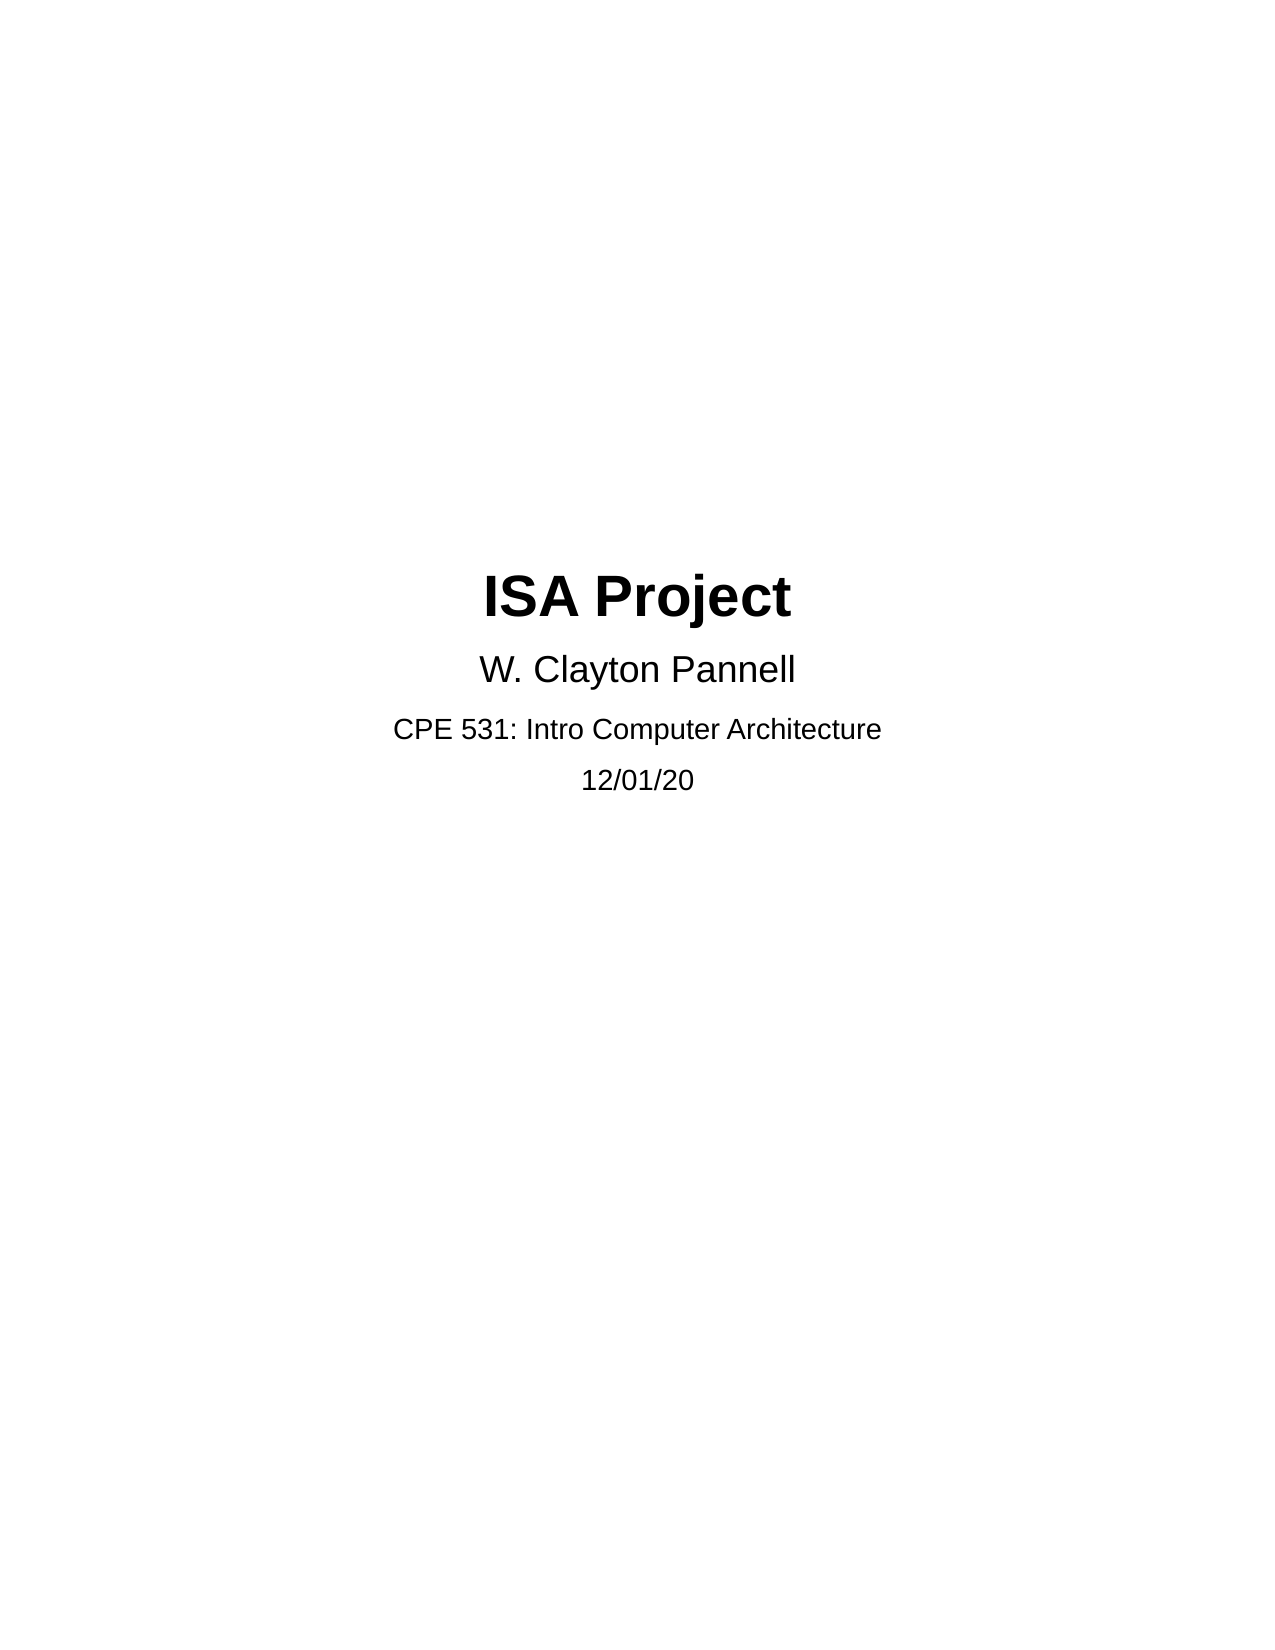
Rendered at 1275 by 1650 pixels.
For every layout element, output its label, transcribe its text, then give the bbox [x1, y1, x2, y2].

title ISA Project [118, 561, 1157, 628]
text CPE 531: Intro Computer Architecture [118, 712, 1157, 745]
subtitle W. Clayton Pannell [118, 647, 1157, 690]
text 12/01/20 [118, 763, 1157, 797]
